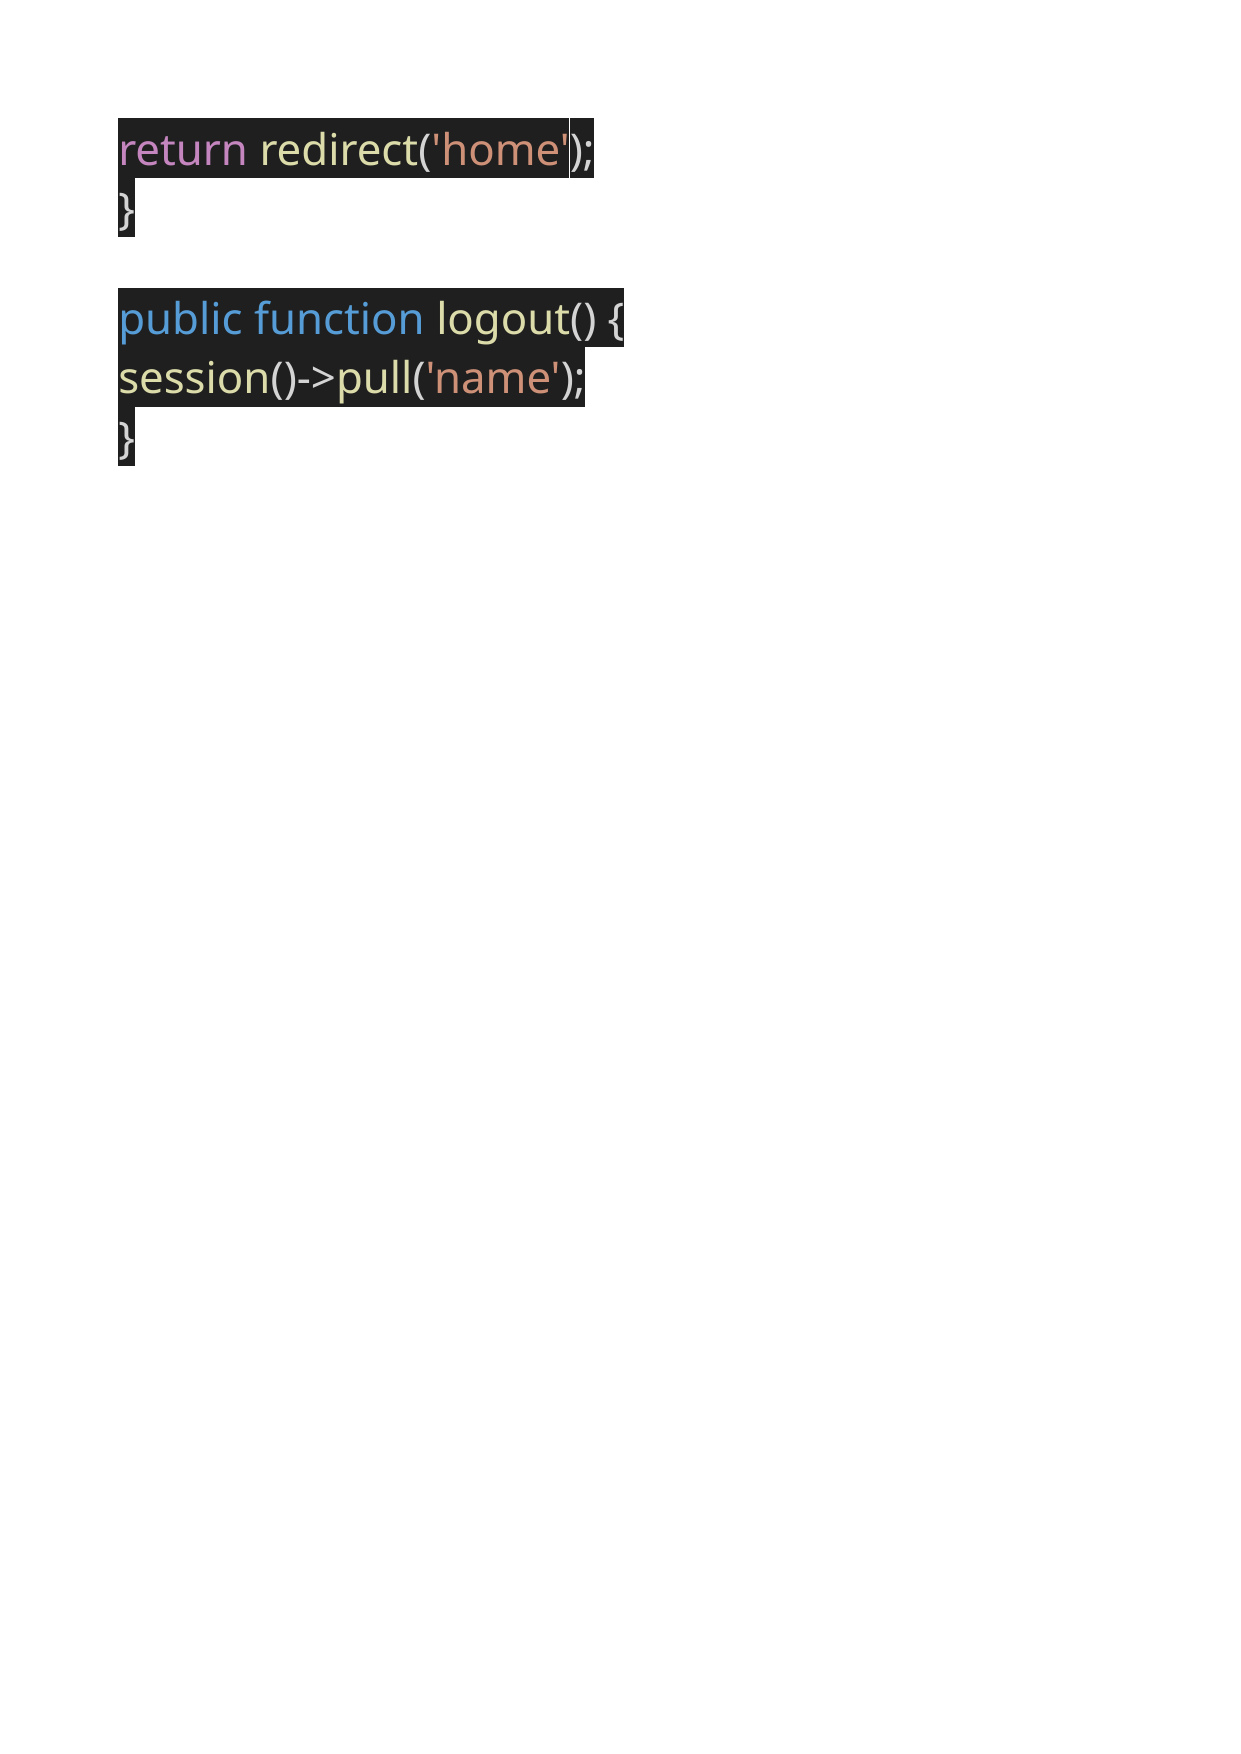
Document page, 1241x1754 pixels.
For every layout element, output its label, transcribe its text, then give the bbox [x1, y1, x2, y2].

text session()->pull('name'); [118, 347, 1122, 407]
text public function logout() { [118, 288, 1122, 347]
text } [118, 407, 1122, 466]
text return redirect('home'); [118, 118, 1122, 178]
text } [118, 178, 1122, 237]
